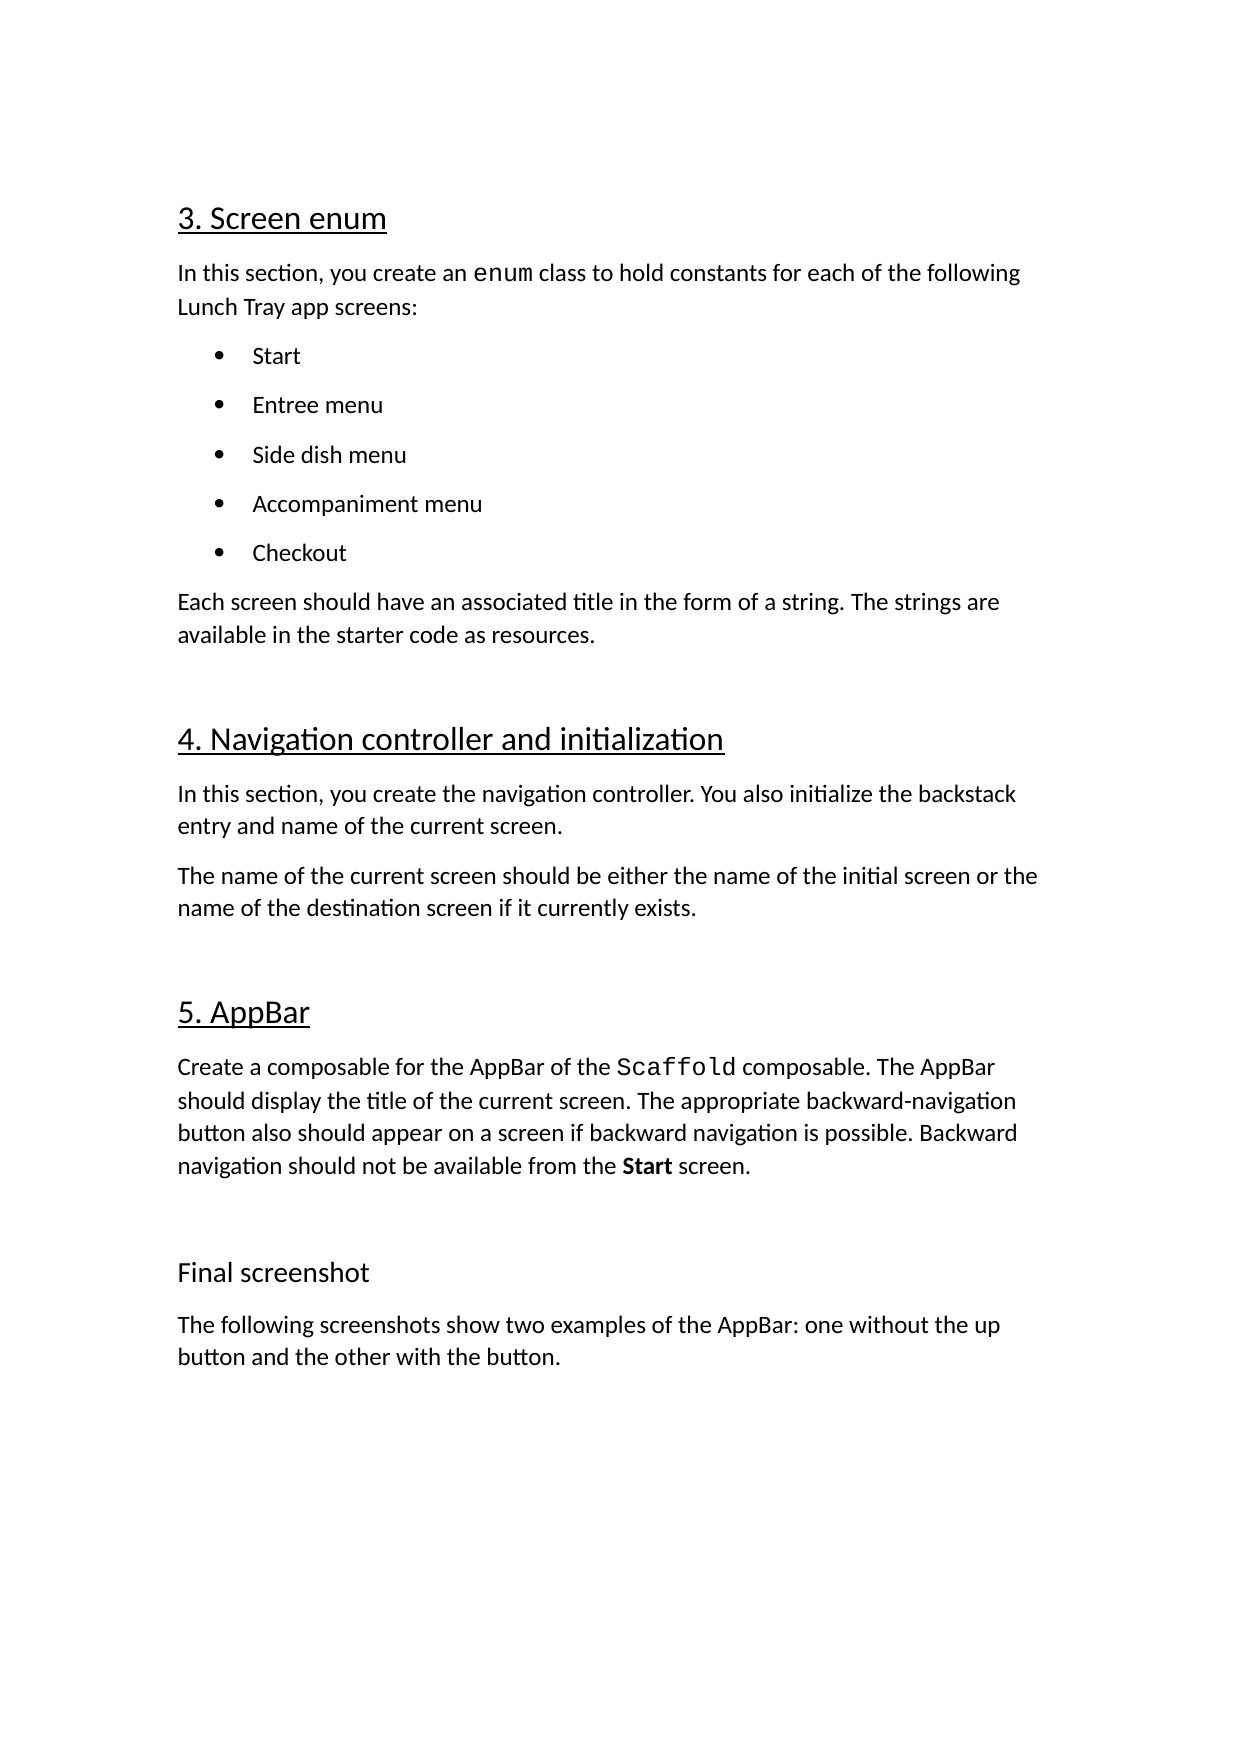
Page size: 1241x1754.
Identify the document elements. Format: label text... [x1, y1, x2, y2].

text 5. AppBar [177, 991, 1063, 1032]
list Checkout [215, 537, 1063, 568]
list Side dish menu [215, 439, 1063, 469]
text The following screenshots show two examples of the AppBar: one without the up button and the other with the button. [177, 1309, 1063, 1372]
text Final screenshot [177, 1254, 1063, 1290]
list Start [215, 340, 1063, 371]
text In this section, you create the navigation controller. You also initialize the backstack entry and name of the current screen. [177, 778, 1063, 841]
text Create a composable for the AppBar of the Scaffold composable. The AppBar should display the title of the current screen. The appropriate backward-navigation button also should appear on a screen if backward navigation is possible. Backward navigation should not be available from the Start screen. [177, 1051, 1063, 1181]
text Each screen should have an associated title in the form of a string. The strings are available in the starter code as resources. [177, 587, 1063, 650]
text 3. Screen enum [177, 197, 1063, 238]
text The name of the current screen should be either the name of the initial screen or the name of the destination screen if it currently exists. [177, 860, 1063, 923]
list Entree menu [215, 389, 1063, 420]
text In this section, you create an enum class to hold constants for each of the following Lunch Tray app screens: [177, 257, 1063, 321]
text 4. Navigation controller and initialization [177, 718, 1063, 758]
list Accompaniment menu [215, 488, 1063, 518]
